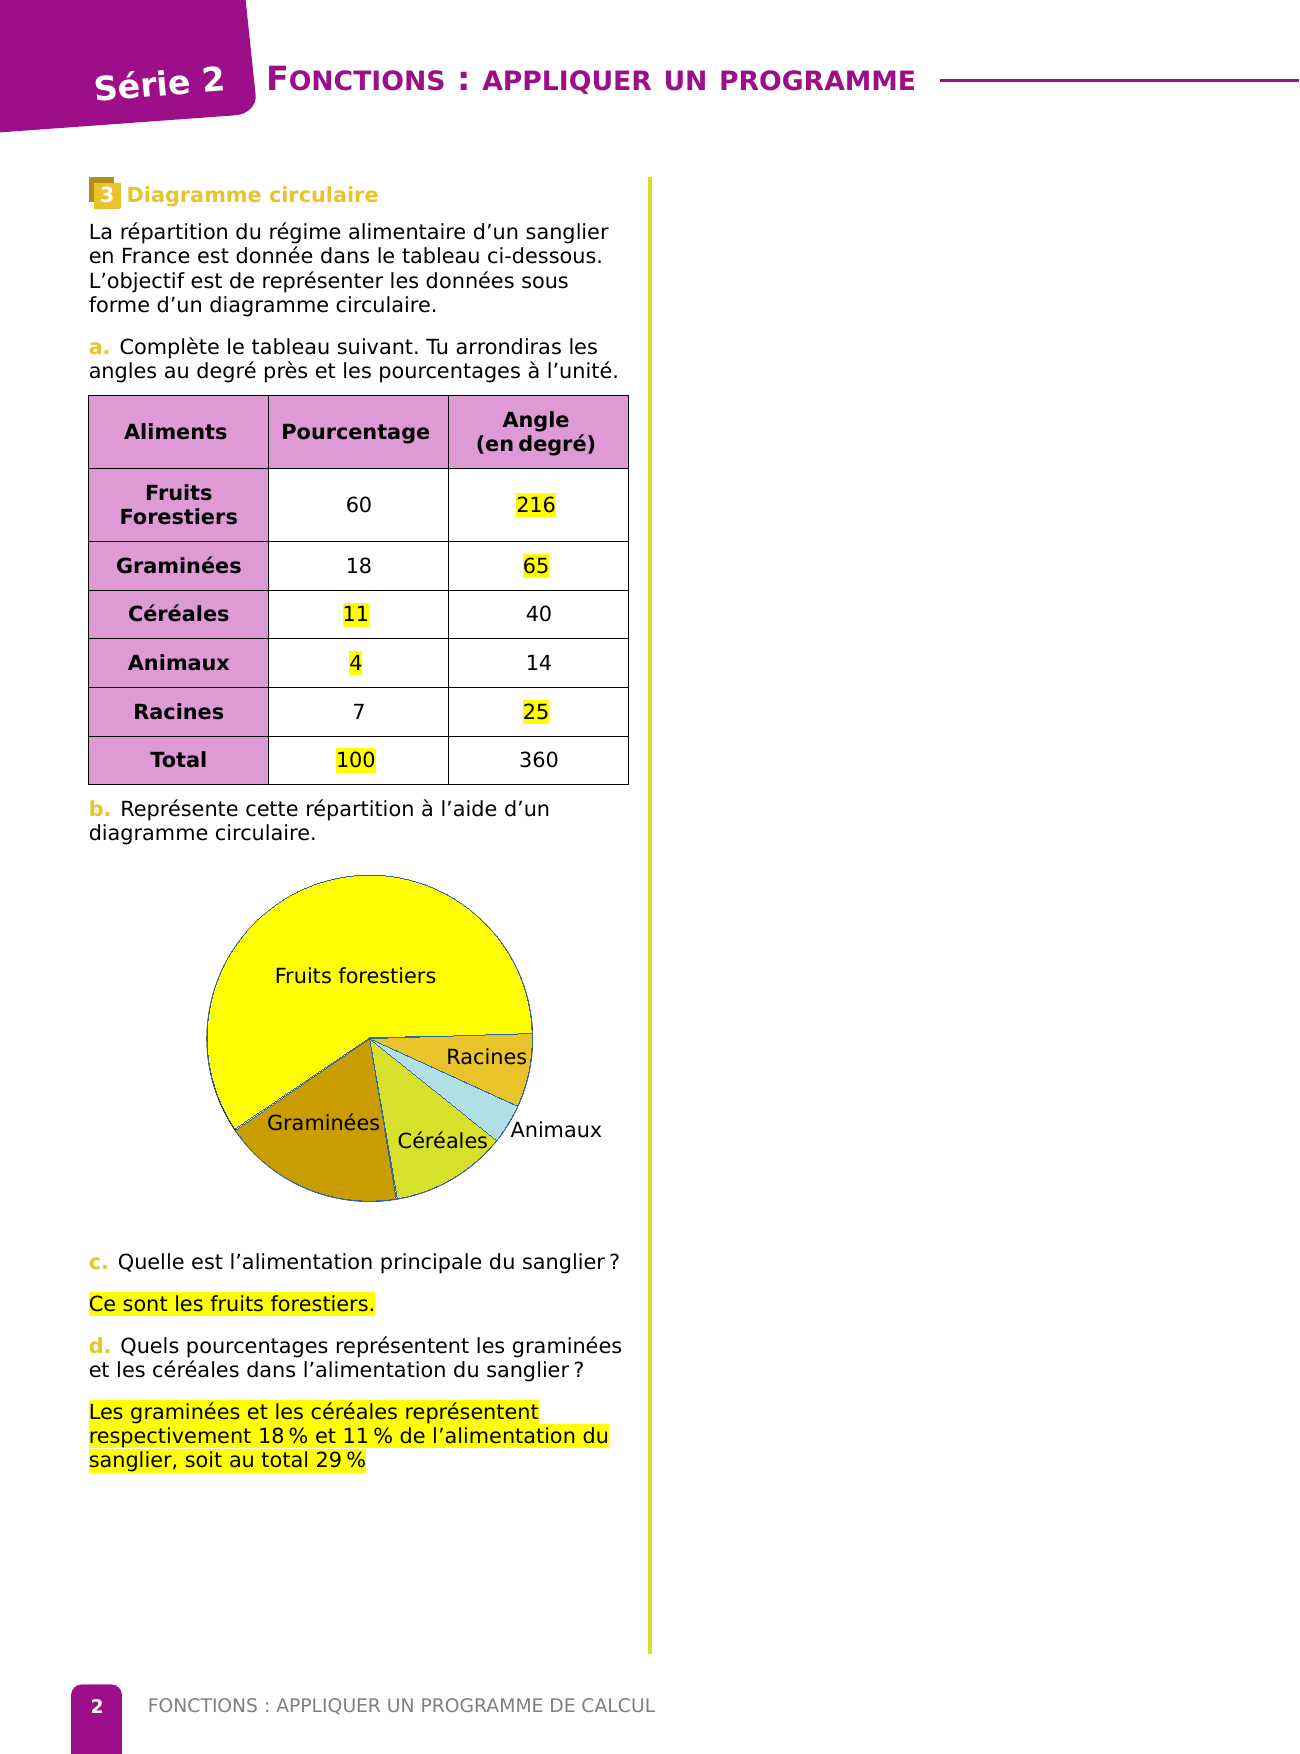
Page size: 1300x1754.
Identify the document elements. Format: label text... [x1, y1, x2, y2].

table_cell Racines [89, 688, 268, 736]
table_cell Graminées [89, 542, 268, 590]
table_header Pourcentage [269, 396, 448, 468]
table_cell 100 [269, 737, 448, 784]
subtitle Diagramme circulaire [114, 177, 629, 208]
table_cell 25 [449, 688, 628, 736]
list Représente cette répartition à l’aide d’un diagramme circulaire. [88, 797, 629, 846]
table_cell 11 [269, 591, 448, 638]
table_cell 360 [449, 737, 628, 784]
table_header Angle (en degré) [449, 396, 628, 468]
list Quels pourcentages représentent les graminées et les céréales dans l’alimentation du sanglier ? [88, 1334, 629, 1382]
table_cell 7 [269, 688, 448, 736]
table_cell 65 [449, 542, 628, 590]
table_cell 216 [449, 469, 628, 541]
subtitle Les graminées et les céréales représentent respectivement 18 % et 11 % de l’alimentation du sanglier, soit au total 29 % [88, 1400, 623, 1473]
table_cell 14 [449, 639, 628, 687]
table_cell 4 [269, 639, 448, 687]
table_cell Animaux [89, 639, 268, 687]
table_cell 18 [269, 542, 448, 590]
table_header Aliments [89, 396, 268, 468]
table_cell Fruits Forestiers [89, 469, 268, 541]
table_cell 60 [269, 469, 448, 541]
table_cell Céréales [89, 591, 268, 638]
subtitle La répartition du régime alimentaire d’un sanglier en France est donnée dans le tableau ci-dessous. L’objectif est de représenter les données sous forme d’un diagramme circulaire. [88, 220, 623, 317]
table_cell 40 [449, 591, 628, 638]
list Quelle est l’alimentation principale du sanglier ? [88, 1250, 629, 1274]
subtitle Ce sont les fruits forestiers. [375, 1292, 623, 1316]
table_cell Total [89, 737, 268, 784]
list Complète le tableau suivant. Tu arrondiras les angles au degré près et les pourcentages à l’unité. [88, 335, 629, 383]
